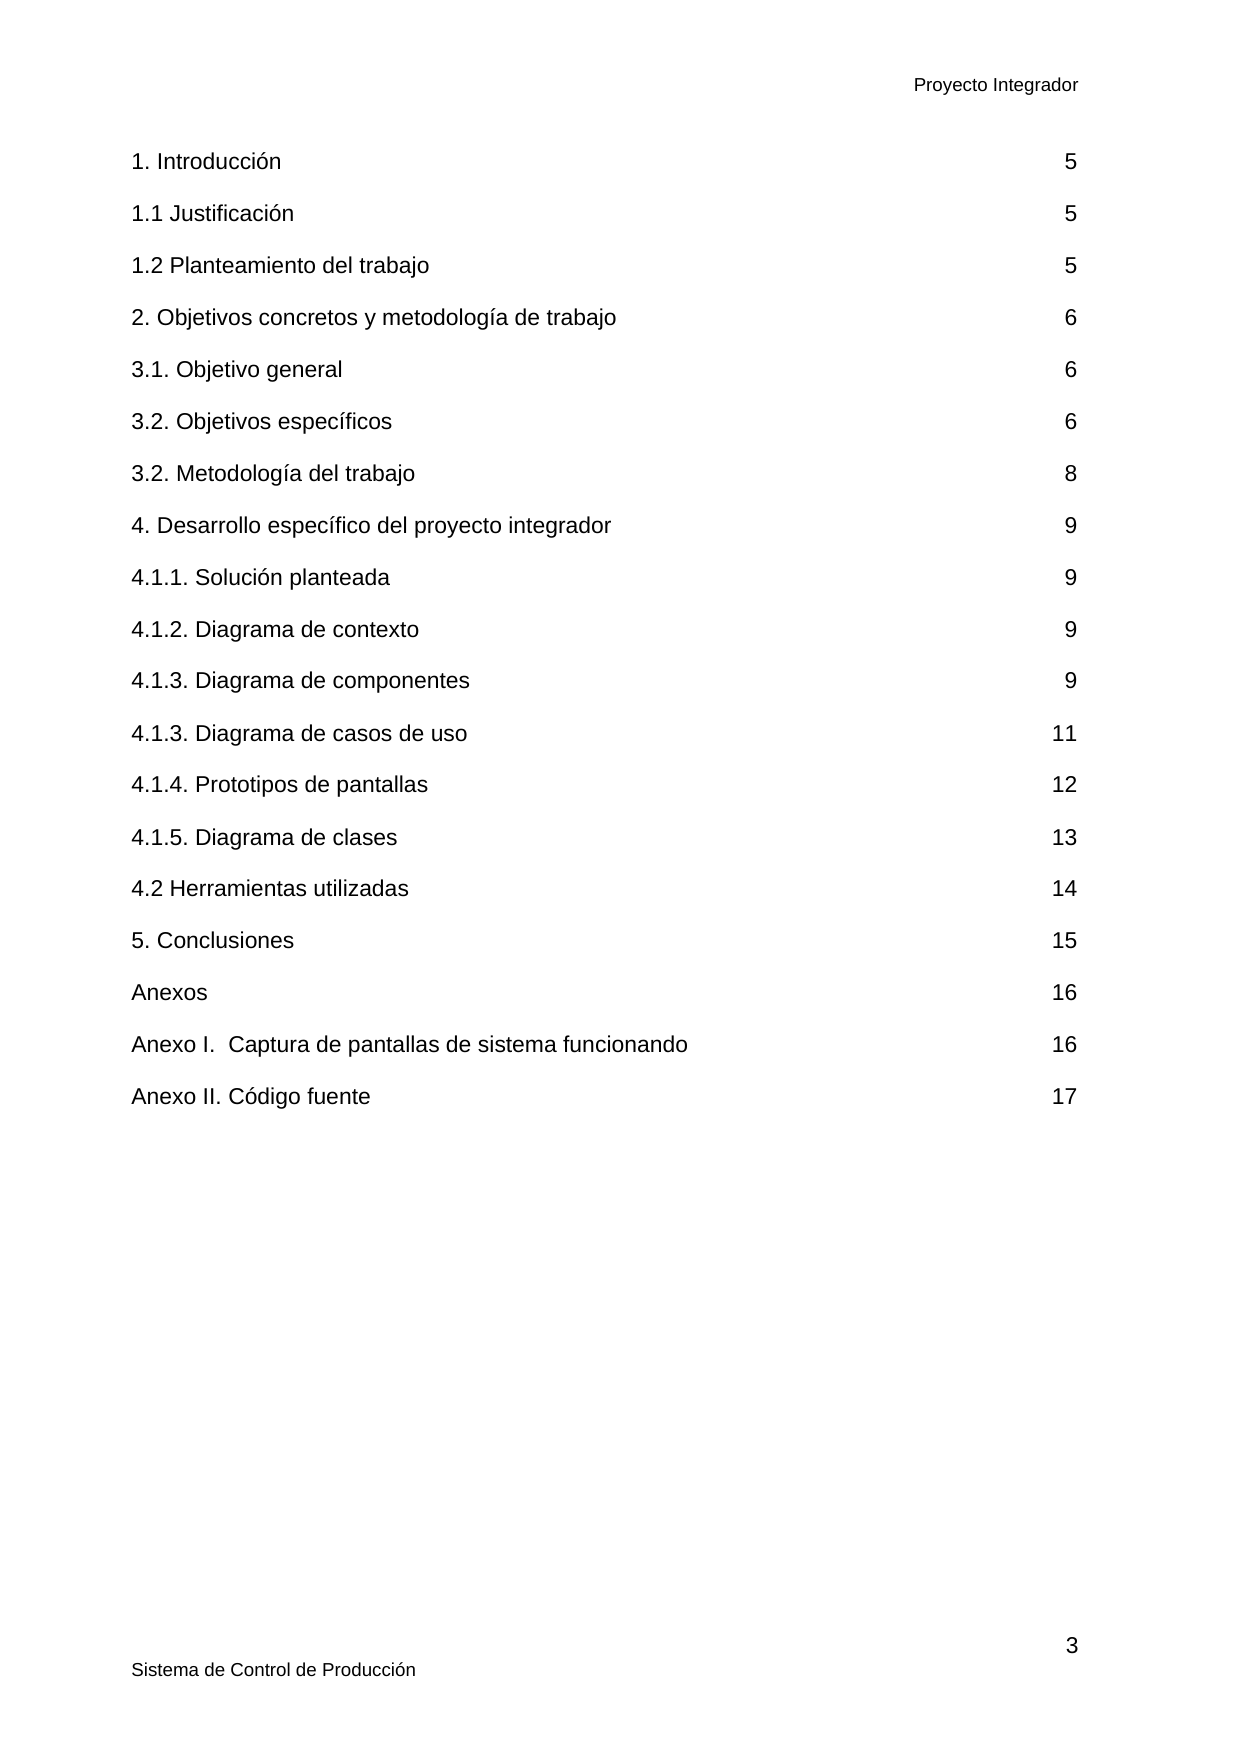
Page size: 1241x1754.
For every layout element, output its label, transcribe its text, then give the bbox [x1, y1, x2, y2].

text 4. Desarrollo específico del proyecto integrador 9 [131, 512, 1078, 538]
text Anexo I. Captura de pantallas de sistema funcionando 16 [131, 1031, 1078, 1058]
text 3.2. Metodología del trabajo 8 [131, 459, 1078, 486]
text 4.1.1. Solución planteada 9 [131, 563, 1078, 590]
text 5. Conclusiones 15 [131, 927, 1078, 954]
text 1.2 Planteamiento del trabajo 5 [131, 252, 1078, 278]
text 4.1.3. Diagrama de casos de uso 11 [131, 719, 1078, 746]
text 1.1 Justificación 5 [131, 200, 1078, 226]
text 4.1.2. Diagrama de contexto 9 [131, 616, 1078, 642]
text 4.1.3. Diagrama de componentes 9 [131, 667, 1078, 694]
text 1. Introducción 5 [131, 148, 1078, 174]
text 4.1.5. Diagrama de clases 13 [131, 823, 1078, 850]
text 4.2 Herramientas utilizadas 14 [131, 875, 1078, 902]
text Anexos 16 [131, 979, 1078, 1006]
text Anexo II. Código fuente 17 [131, 1083, 1078, 1110]
text 4.1.4. Prototipos de pantallas 12 [131, 771, 1078, 798]
text 2. Objetivos concretos y metodología de trabajo 6 [131, 304, 1078, 330]
text 3.2. Objetivos específicos 6 [131, 408, 1078, 434]
text 3.1. Objetivo general 6 [131, 356, 1078, 382]
